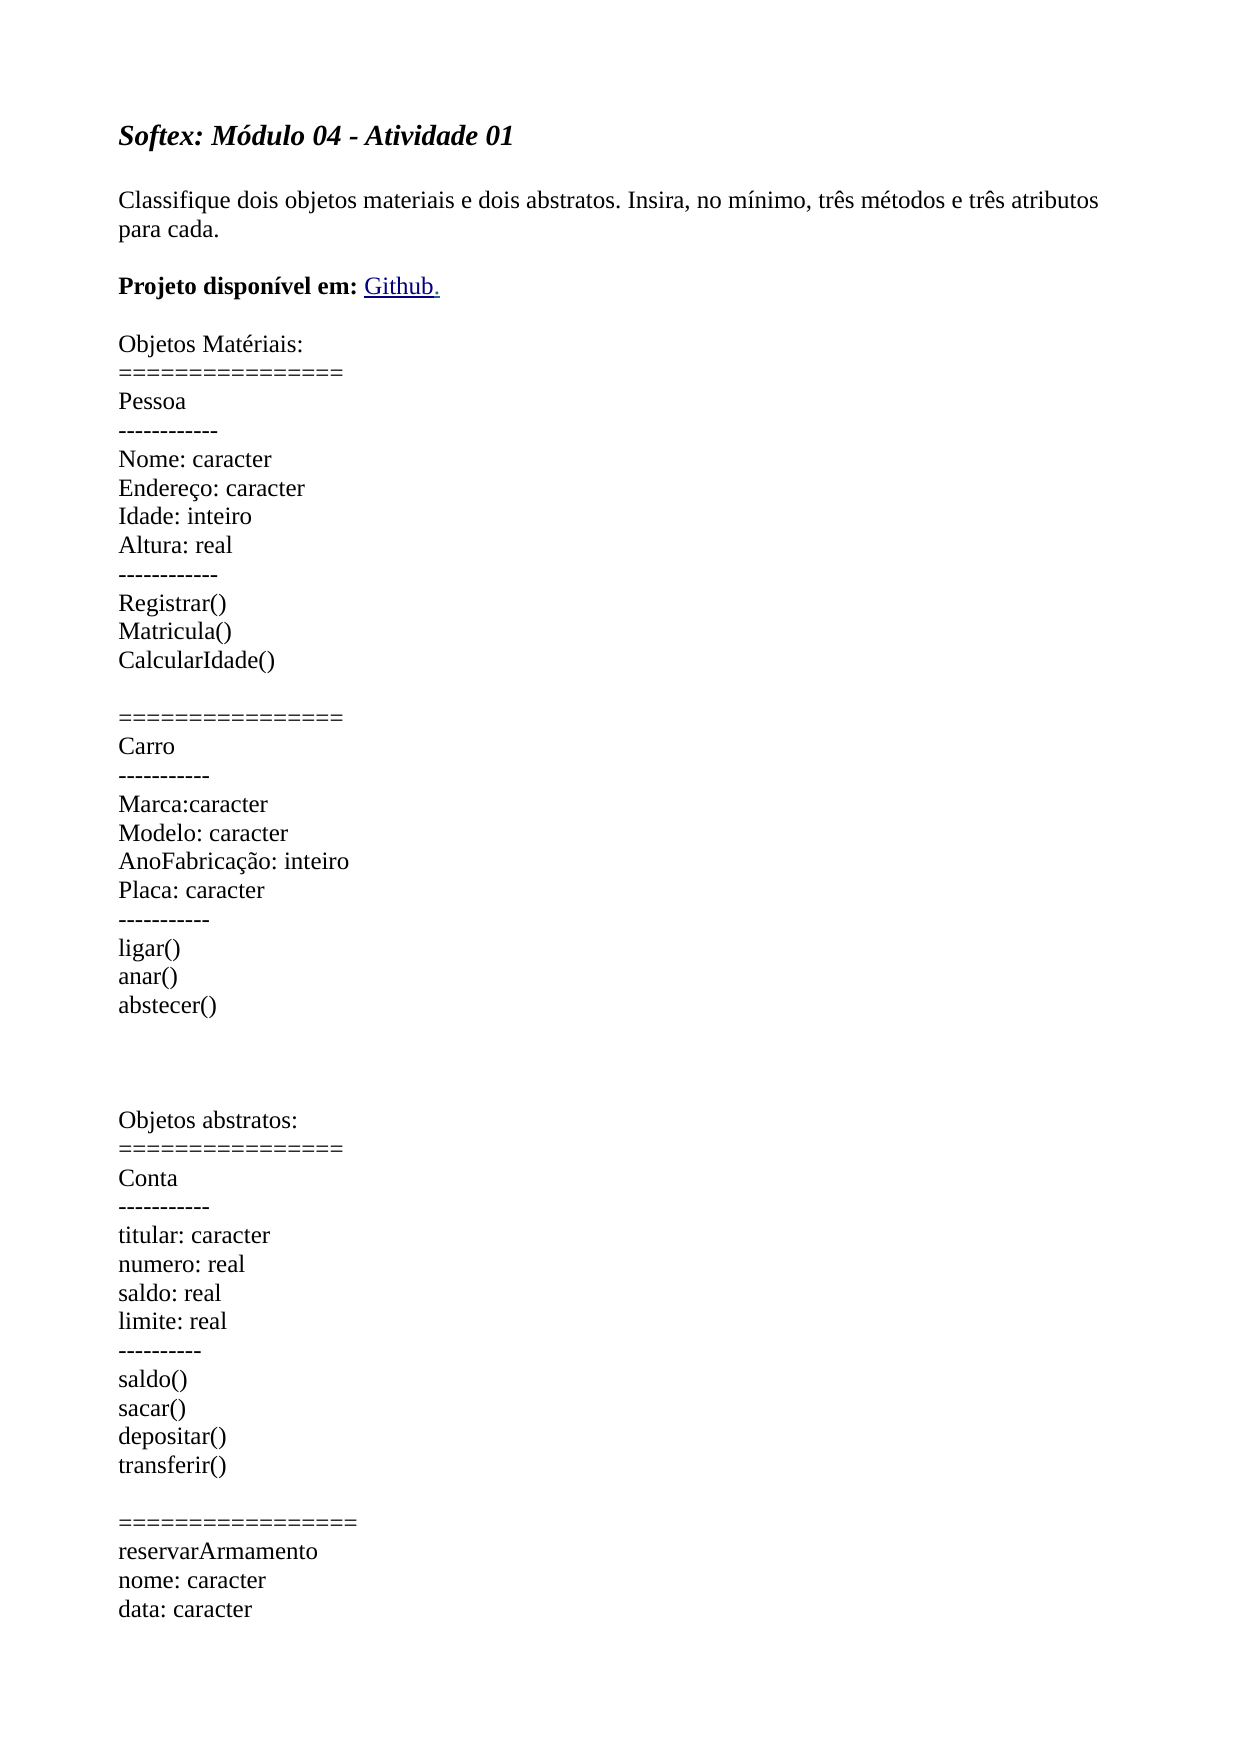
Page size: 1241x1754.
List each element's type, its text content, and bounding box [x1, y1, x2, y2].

text limite: real [118, 1306, 1122, 1335]
text AnoFabricação: inteiro [118, 846, 1122, 875]
text transferir() [118, 1450, 1122, 1479]
text Nome: caracter [118, 444, 1122, 473]
text numero: real [118, 1249, 1122, 1278]
text ------------ [118, 415, 1122, 444]
text saldo() [118, 1364, 1122, 1393]
text ------------ [118, 559, 1122, 588]
text Idade: inteiro [118, 501, 1122, 530]
text Marca:caracter [118, 789, 1122, 818]
text ----------- [118, 904, 1122, 933]
text abstecer() [118, 990, 1122, 1019]
text reservarArmamento [118, 1536, 1122, 1565]
text ----------- [118, 1191, 1122, 1220]
text sacar() [118, 1393, 1122, 1421]
text Objetos Matériais: [118, 329, 1122, 358]
text Placa: caracter [118, 875, 1122, 904]
text Modelo: caracter [118, 818, 1122, 846]
text Registrar() [118, 588, 1122, 616]
text depositar() [118, 1421, 1122, 1450]
text Projeto disponível em: Github. [118, 271, 1122, 300]
text CalcularIdade() [118, 645, 1122, 674]
text ================ [118, 703, 1122, 731]
text titular: caracter [118, 1220, 1122, 1249]
text ----------- [118, 760, 1122, 789]
text Softex: Módulo 04 - Atividade 01 [118, 118, 1122, 152]
text Objetos abstratos: [118, 1105, 1122, 1134]
text Conta [118, 1163, 1122, 1191]
text ================ [118, 1134, 1122, 1163]
text ---------- [118, 1335, 1122, 1364]
text Matricula() [118, 616, 1122, 645]
text ligar() [118, 933, 1122, 961]
text Classifique dois objetos materiais e dois abstratos. Insira, no mínimo, três métodos e três atributos para cada. [118, 185, 1122, 243]
text Carro [118, 731, 1122, 760]
text saldo: real [118, 1278, 1122, 1306]
text anar() [118, 961, 1122, 990]
text Endereço: caracter [118, 473, 1122, 501]
text data: caracter [118, 1594, 1122, 1623]
text ================ [118, 358, 1122, 386]
text nome: caracter [118, 1565, 1122, 1594]
text Pessoa [118, 386, 1122, 415]
text Altura: real [118, 530, 1122, 559]
text ================= [118, 1508, 1122, 1536]
